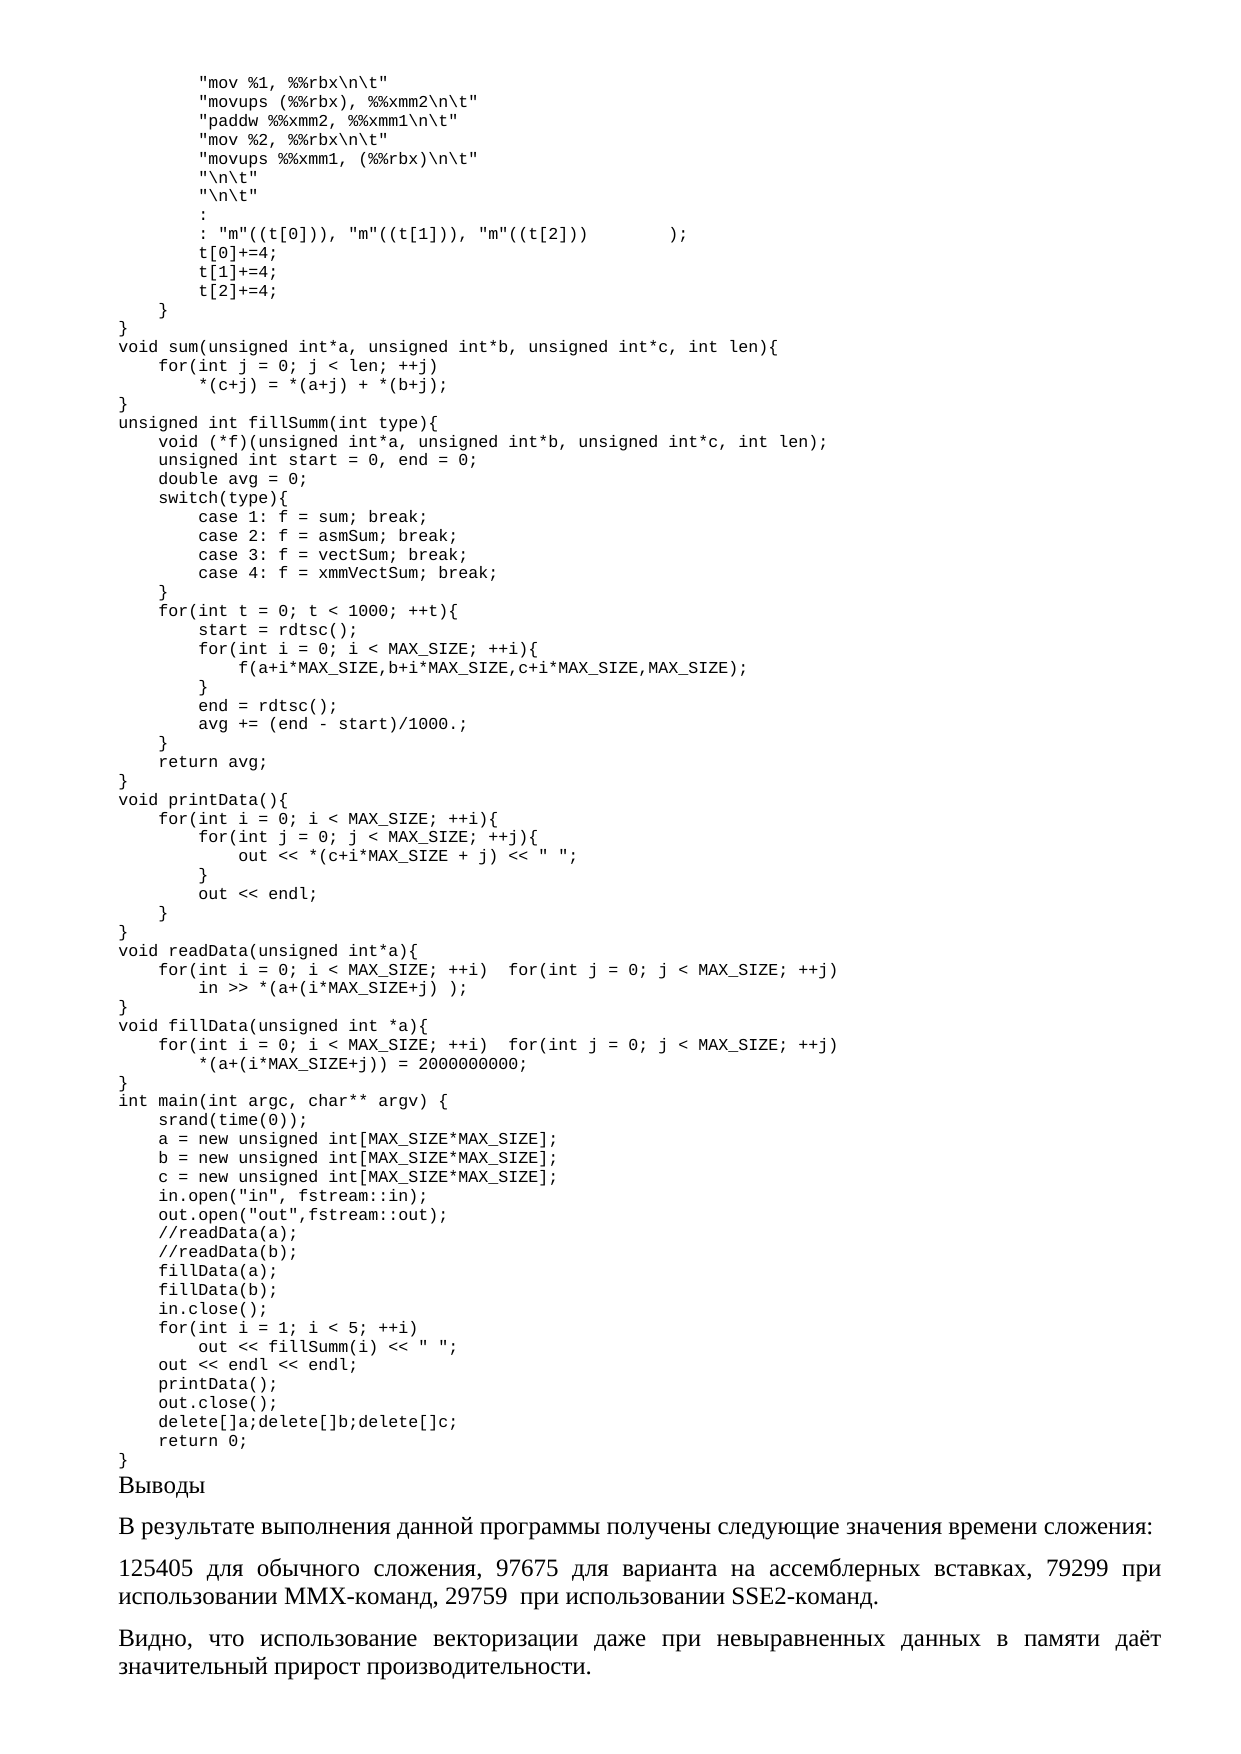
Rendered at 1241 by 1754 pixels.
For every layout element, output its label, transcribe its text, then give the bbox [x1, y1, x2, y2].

text } [118, 1074, 1162, 1093]
text } [118, 584, 1162, 603]
text for(int t = 0; t < 1000; ++t){ [118, 603, 1162, 622]
text unsigned int fillSumm(int type){ [118, 414, 1162, 433]
text : [118, 207, 1162, 226]
text } [118, 923, 1162, 942]
text "\n\t" [118, 169, 1162, 188]
text double avg = 0; [118, 471, 1162, 490]
text in.close(); [118, 1300, 1162, 1319]
text В результате выполнения данной программы получены следующие значения времени сложения: [118, 1511, 1162, 1540]
text } [118, 904, 1162, 923]
text for(int j = 0; j < MAX_SIZE; ++j){ [118, 829, 1162, 848]
text case 4: f = xmmVectSum; break; [118, 565, 1162, 584]
text void printData(){ [118, 791, 1162, 810]
text out << endl; [118, 886, 1162, 904]
text Выводы [118, 1470, 1162, 1499]
text "mov %2, %%rbx\n\t" [118, 131, 1162, 150]
text srand(time(0)); [118, 1112, 1162, 1131]
text void (*f)(unsigned int*a, unsigned int*b, unsigned int*c, int len); [118, 433, 1162, 452]
text "paddw %%xmm2, %%xmm1\n\t" [118, 113, 1162, 131]
text out << endl << endl; [118, 1357, 1162, 1376]
text switch(type){ [118, 490, 1162, 508]
text start = rdtsc(); [118, 622, 1162, 641]
text "movups (%%rbx), %%xmm2\n\t" [118, 94, 1162, 113]
text } [118, 395, 1162, 414]
text return 0; [118, 1432, 1162, 1451]
text fillData(b); [118, 1282, 1162, 1300]
text in.open("in", fstream::in); [118, 1187, 1162, 1206]
text Видно, что использование векторизации даже при невыравненных данных в памяти даёт значительный прирост производительности. [118, 1623, 1162, 1680]
text in >> *(a+(i*MAX_SIZE+j) ); [118, 980, 1162, 999]
text for(int j = 0; j < len; ++j) [118, 358, 1162, 377]
text } [118, 999, 1162, 1018]
text 125405 для обычного сложения, 97675 для варианта на ассемблерных вставках, 79299 при использовании MMX-команд, 29759 при использовании SSE2-команд. [118, 1553, 1162, 1610]
text return avg; [118, 754, 1162, 772]
text } [118, 301, 1162, 320]
text } [118, 1451, 1162, 1470]
text *(c+j) = *(a+j) + *(b+j); [118, 377, 1162, 395]
text for(int i = 1; i < 5; ++i) [118, 1319, 1162, 1338]
text } [118, 867, 1162, 886]
text void sum(unsigned int*a, unsigned int*b, unsigned int*c, int len){ [118, 339, 1162, 358]
text avg += (end - start)/1000.; [118, 716, 1162, 735]
text case 3: f = vectSum; break; [118, 546, 1162, 565]
text "movups %%xmm1, (%%rbx)\n\t" [118, 150, 1162, 169]
text } [118, 735, 1162, 754]
text c = new unsigned int[MAX_SIZE*MAX_SIZE]; [118, 1168, 1162, 1187]
text case 1: f = sum; break; [118, 508, 1162, 527]
text b = new unsigned int[MAX_SIZE*MAX_SIZE]; [118, 1149, 1162, 1168]
text unsigned int start = 0, end = 0; [118, 452, 1162, 471]
text out << fillSumm(i) << " "; [118, 1338, 1162, 1357]
text : "m"((t[0])), "m"((t[1])), "m"((t[2])) ); [118, 226, 1162, 244]
text t[2]+=4; [118, 282, 1162, 301]
text case 2: f = asmSum; break; [118, 527, 1162, 546]
text t[1]+=4; [118, 263, 1162, 282]
text //readData(a); [118, 1225, 1162, 1244]
text a = new unsigned int[MAX_SIZE*MAX_SIZE]; [118, 1131, 1162, 1149]
text "\n\t" [118, 188, 1162, 207]
text out << *(c+i*MAX_SIZE + j) << " "; [118, 848, 1162, 867]
text *(a+(i*MAX_SIZE+j)) = 2000000000; [118, 1055, 1162, 1074]
text void fillData(unsigned int *a){ [118, 1018, 1162, 1036]
text fillData(a); [118, 1263, 1162, 1282]
text void readData(unsigned int*a){ [118, 942, 1162, 961]
text for(int i = 0; i < MAX_SIZE; ++i){ [118, 641, 1162, 659]
text printData(); [118, 1376, 1162, 1395]
text int main(int argc, char** argv) { [118, 1093, 1162, 1112]
text for(int i = 0; i < MAX_SIZE; ++i) for(int j = 0; j < MAX_SIZE; ++j) [118, 961, 1162, 980]
text } [118, 772, 1162, 791]
text "mov %1, %%rbx\n\t" [118, 75, 1162, 94]
text //readData(b); [118, 1244, 1162, 1263]
text delete[]a;delete[]b;delete[]c; [118, 1413, 1162, 1432]
text } [118, 320, 1162, 339]
text end = rdtsc(); [118, 697, 1162, 716]
text t[0]+=4; [118, 244, 1162, 263]
text out.close(); [118, 1395, 1162, 1413]
text } [118, 678, 1162, 697]
text for(int i = 0; i < MAX_SIZE; ++i) for(int j = 0; j < MAX_SIZE; ++j) [118, 1036, 1162, 1055]
text out.open("out",fstream::out); [118, 1206, 1162, 1225]
text f(a+i*MAX_SIZE,b+i*MAX_SIZE,c+i*MAX_SIZE,MAX_SIZE); [118, 659, 1162, 678]
text for(int i = 0; i < MAX_SIZE; ++i){ [118, 810, 1162, 829]
